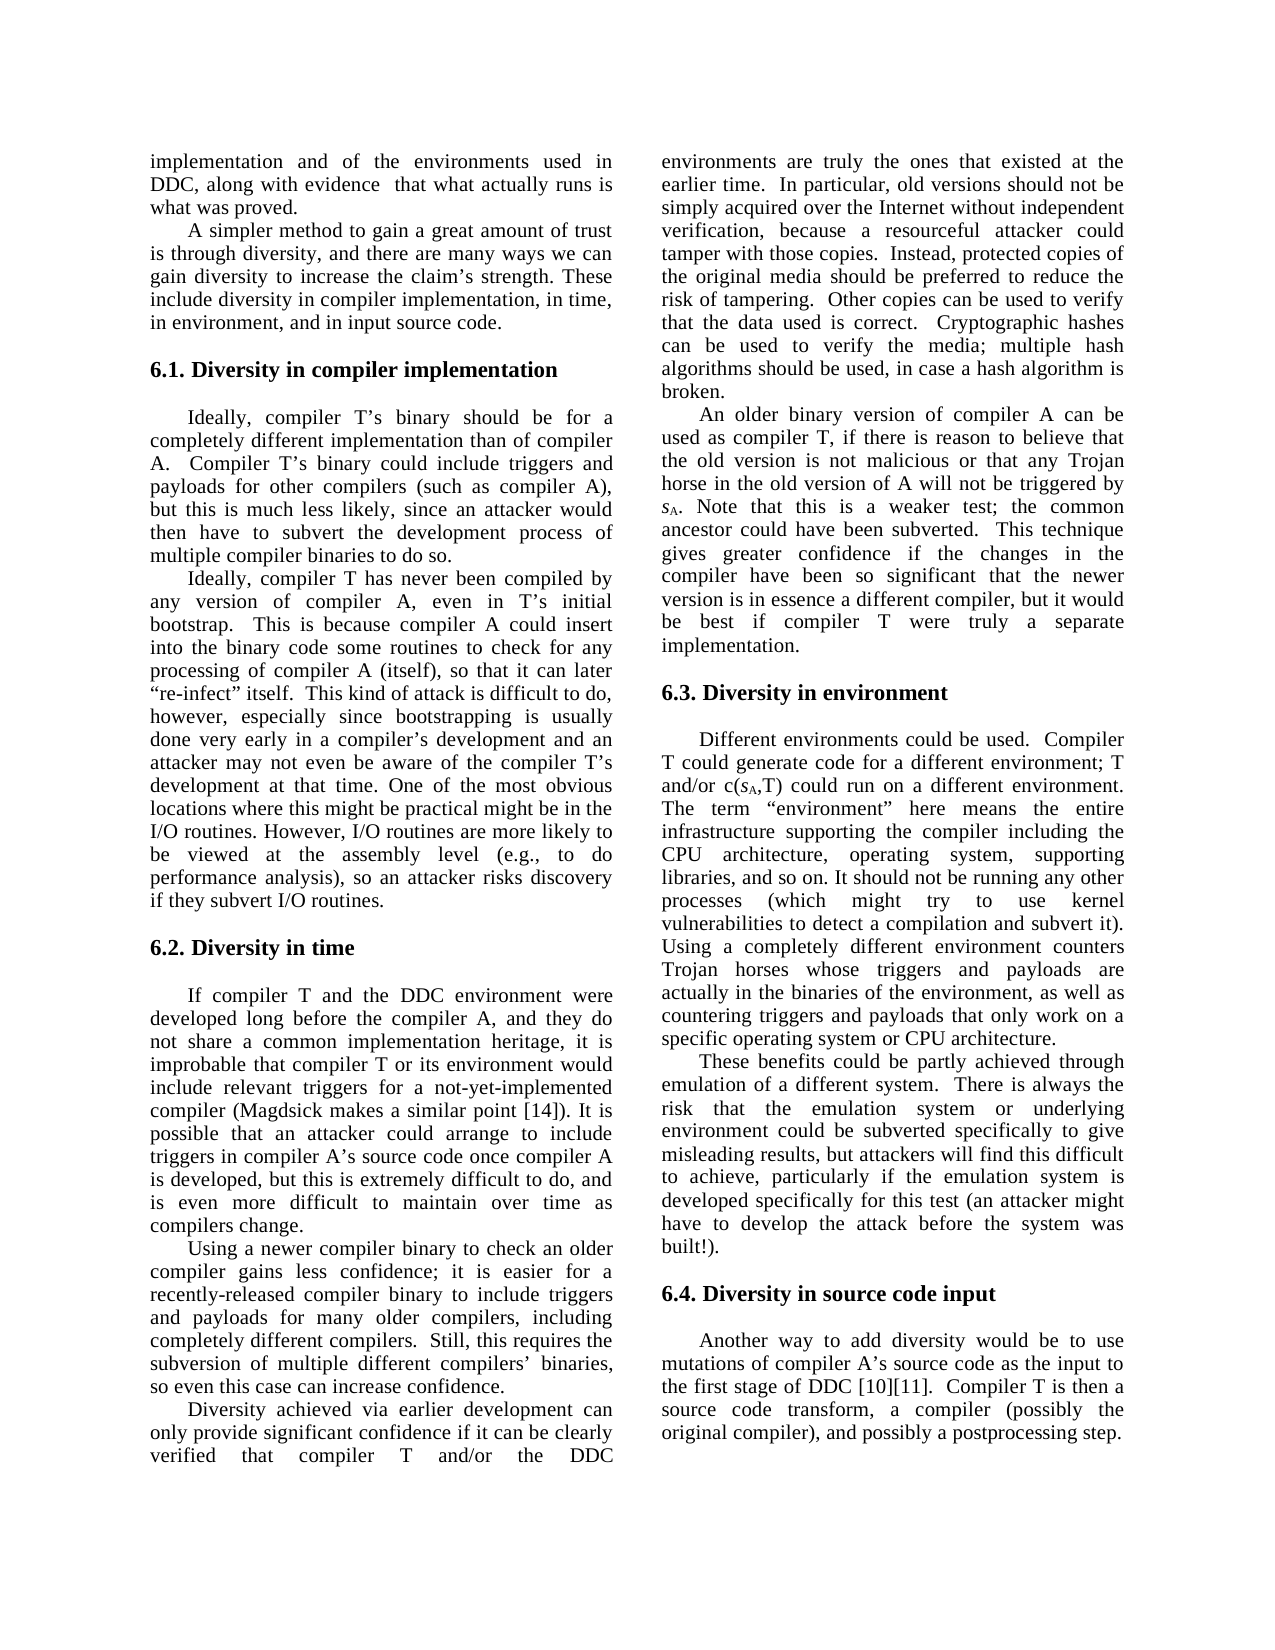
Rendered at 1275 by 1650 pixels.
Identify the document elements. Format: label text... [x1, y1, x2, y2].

subtitle Diversity in source code input [661, 1281, 1125, 1306]
text Another way to add diversity would be to use mutations of compiler A’s source code as the input to the first stage of DDC [10][11]. Compiler T is then a source code transform, a compiler (possibly the original compiler), and possibly a postprocessing step. [661, 1329, 1125, 1444]
text Ideally, compiler T’s binary should be for a completely different implementation than of compiler A. Compiler T’s binary could include triggers and payloads for other compilers (such as compiler A), but this is much less likely, since an attacker would then have to subvert the development process of multiple compiler binaries to do so. [150, 406, 613, 567]
text Diversity achieved via earlier development can only provide significant confidence if it can be clearly verified that compiler T and/or the DDC [150, 1398, 613, 1467]
subtitle Diversity in time [150, 935, 613, 961]
text implementation and of the environments used in DDC, along with evidence that what actually runs is what was proved. [150, 150, 613, 219]
subtitle Diversity in environment [661, 679, 1125, 705]
text An older binary version of compiler A can be used as compiler T, if there is reason to believe that the old version is not malicious or that any Trojan horse in the old version of A will not be triggered by sA. Note that this is a weaker test; the common ancestor could have been subverted. This technique gives greater confidence if the changes in the compiler have been so significant that the newer version is in essence a different compiler, but it would be best if compiler T were truly a separate implementation. [661, 403, 1125, 656]
text Using a newer compiler binary to check an older compiler gains less confidence; it is easier for a recently-released compiler binary to include triggers and payloads for many older compilers, including completely different compilers. Still, this requires the subversion of multiple different compilers’ binaries, so even this case can increase confidence. [150, 1237, 613, 1398]
text A simpler method to gain a great amount of trust is through diversity, and there are many ways we can gain diversity to increase the claim’s strength. These include diversity in compiler implementation, in time, in environment, and in input source code. [150, 219, 613, 334]
text Different environments could be used. Compiler T could generate code for a different environment; T and/or c(sA,T) could run on a different environment. The term “environment” here means the entire infrastructure supporting the compiler including the CPU architecture, operating system, supporting libraries, and so on. It should not be running any other processes (which might try to use kernel vulnerabilities to detect a compilation and subvert it). Using a completely different environment counters Trojan horses whose triggers and payloads are actually in the binaries of the environment, as well as countering triggers and payloads that only work on a specific operating system or CPU architecture. [661, 728, 1125, 1050]
subtitle Diversity in compiler implementation [150, 357, 613, 383]
text If compiler T and the DDC environment were developed long before the compiler A, and they do not share a common implementation heritage, it is improbable that compiler T or its environment would include relevant triggers for a not-yet-implemented compiler (Magdsick makes a similar point [14]). It is possible that an attacker could arrange to include triggers in compiler A’s source code once compiler A is developed, but this is extremely difficult to do, and is even more difficult to maintain over time as compilers change. [150, 984, 613, 1237]
text environments are truly the ones that existed at the earlier time. In particular, old versions should not be simply acquired over the Internet without independent verification, because a resourceful attacker could tamper with those copies. Instead, protected copies of the original media should be preferred to reduce the risk of tampering. Other copies can be used to verify that the data used is correct. Cryptographic hashes can be used to verify the media; multiple hash algorithms should be used, in case a hash algorithm is broken. [661, 150, 1125, 403]
text These benefits could be partly achieved through emulation of a different system. There is always the risk that the emulation system or underlying environment could be subverted specifically to give misleading results, but attackers will find this difficult to achieve, particularly if the emulation system is developed specifically for this test (an attacker might have to develop the attack before the system was built!). [661, 1050, 1125, 1257]
text Ideally, compiler T has never been compiled by any version of compiler A, even in T’s initial bootstrap. This is because compiler A could insert into the binary code some routines to check for any processing of compiler A (itself), so that it can later “re-infect” itself. This kind of attack is difficult to do, however, especially since bootstrapping is usually done very early in a compiler’s development and an attacker may not even be aware of the compiler T’s development at that time. One of the most obvious locations where this might be practical might be in the I/O routines. However, I/O routines are more likely to be viewed at the assembly level (e.g., to do performance analysis), so an attacker risks discovery if they subvert I/O routines. [150, 567, 613, 912]
